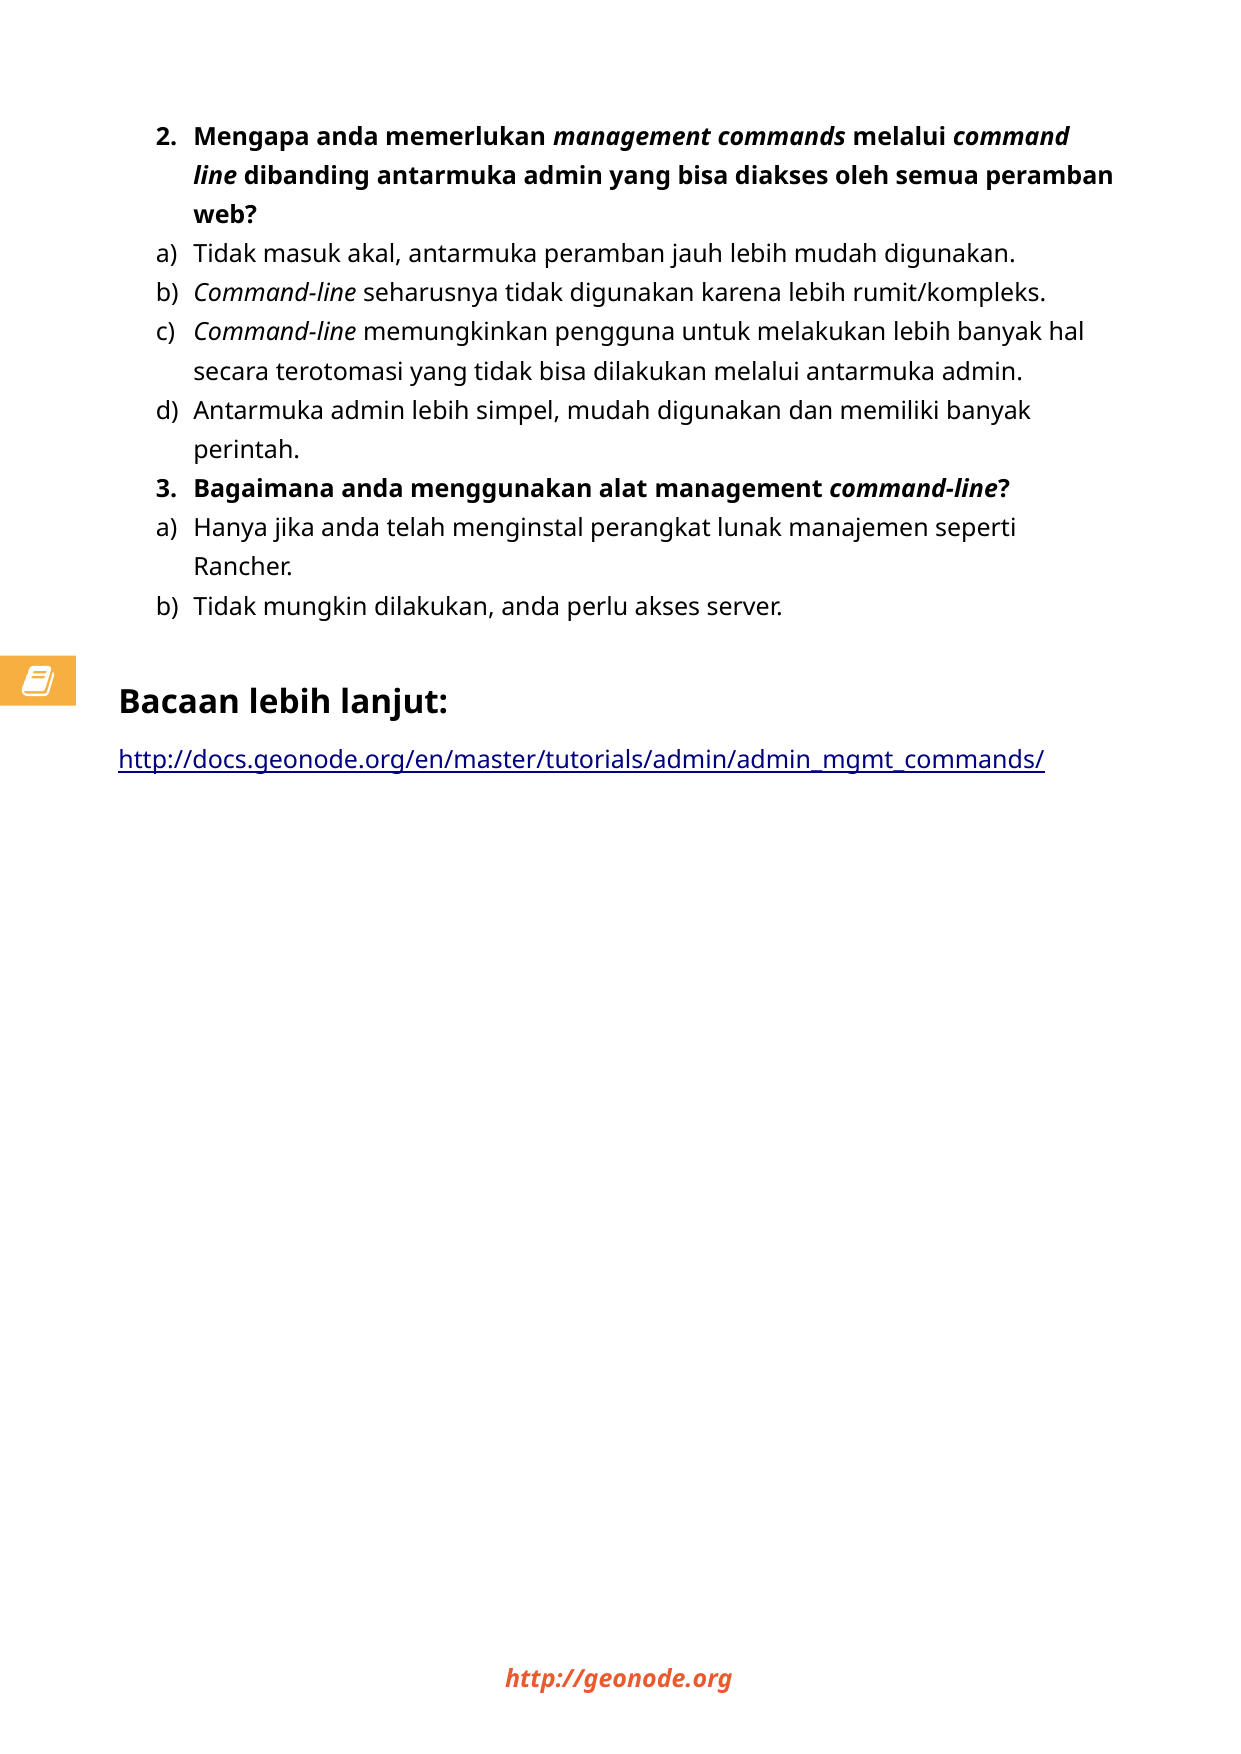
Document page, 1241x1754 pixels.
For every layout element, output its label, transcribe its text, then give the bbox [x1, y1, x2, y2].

list Command-line memungkinkan pengguna untuk melakukan lebih banyak hal secara terotomasi yang tidak bisa dilakukan melalui antarmuka admin. [156, 314, 1122, 387]
subtitle Bacaan lebih lanjut: [118, 678, 1122, 724]
list Bagaimana anda menggunakan alat management command-line? [156, 471, 1122, 505]
list Antarmuka admin lebih simpel, mudah digunakan dan memiliki banyak perintah. [156, 392, 1122, 466]
list Tidak mungkin dilakukan, anda perlu akses server. [156, 588, 1122, 622]
list Hanya jika anda telah menginstal perangkat lunak manajemen seperti Rancher. [156, 510, 1122, 583]
list Tidak masuk akal, antarmuka peramban jauh lebih mudah digunakan. [156, 236, 1122, 270]
text http://docs.geonode.org/en/master/tutorials/admin/admin_mgmt_commands/ [118, 742, 1122, 776]
list Mengapa anda memerlukan management commands melalui command line dibanding antarmuka admin yang bisa diakses oleh semua peramban web? [156, 118, 1122, 231]
list Command-line seharusnya tidak digunakan karena lebih rumit/kompleks. [156, 275, 1122, 309]
